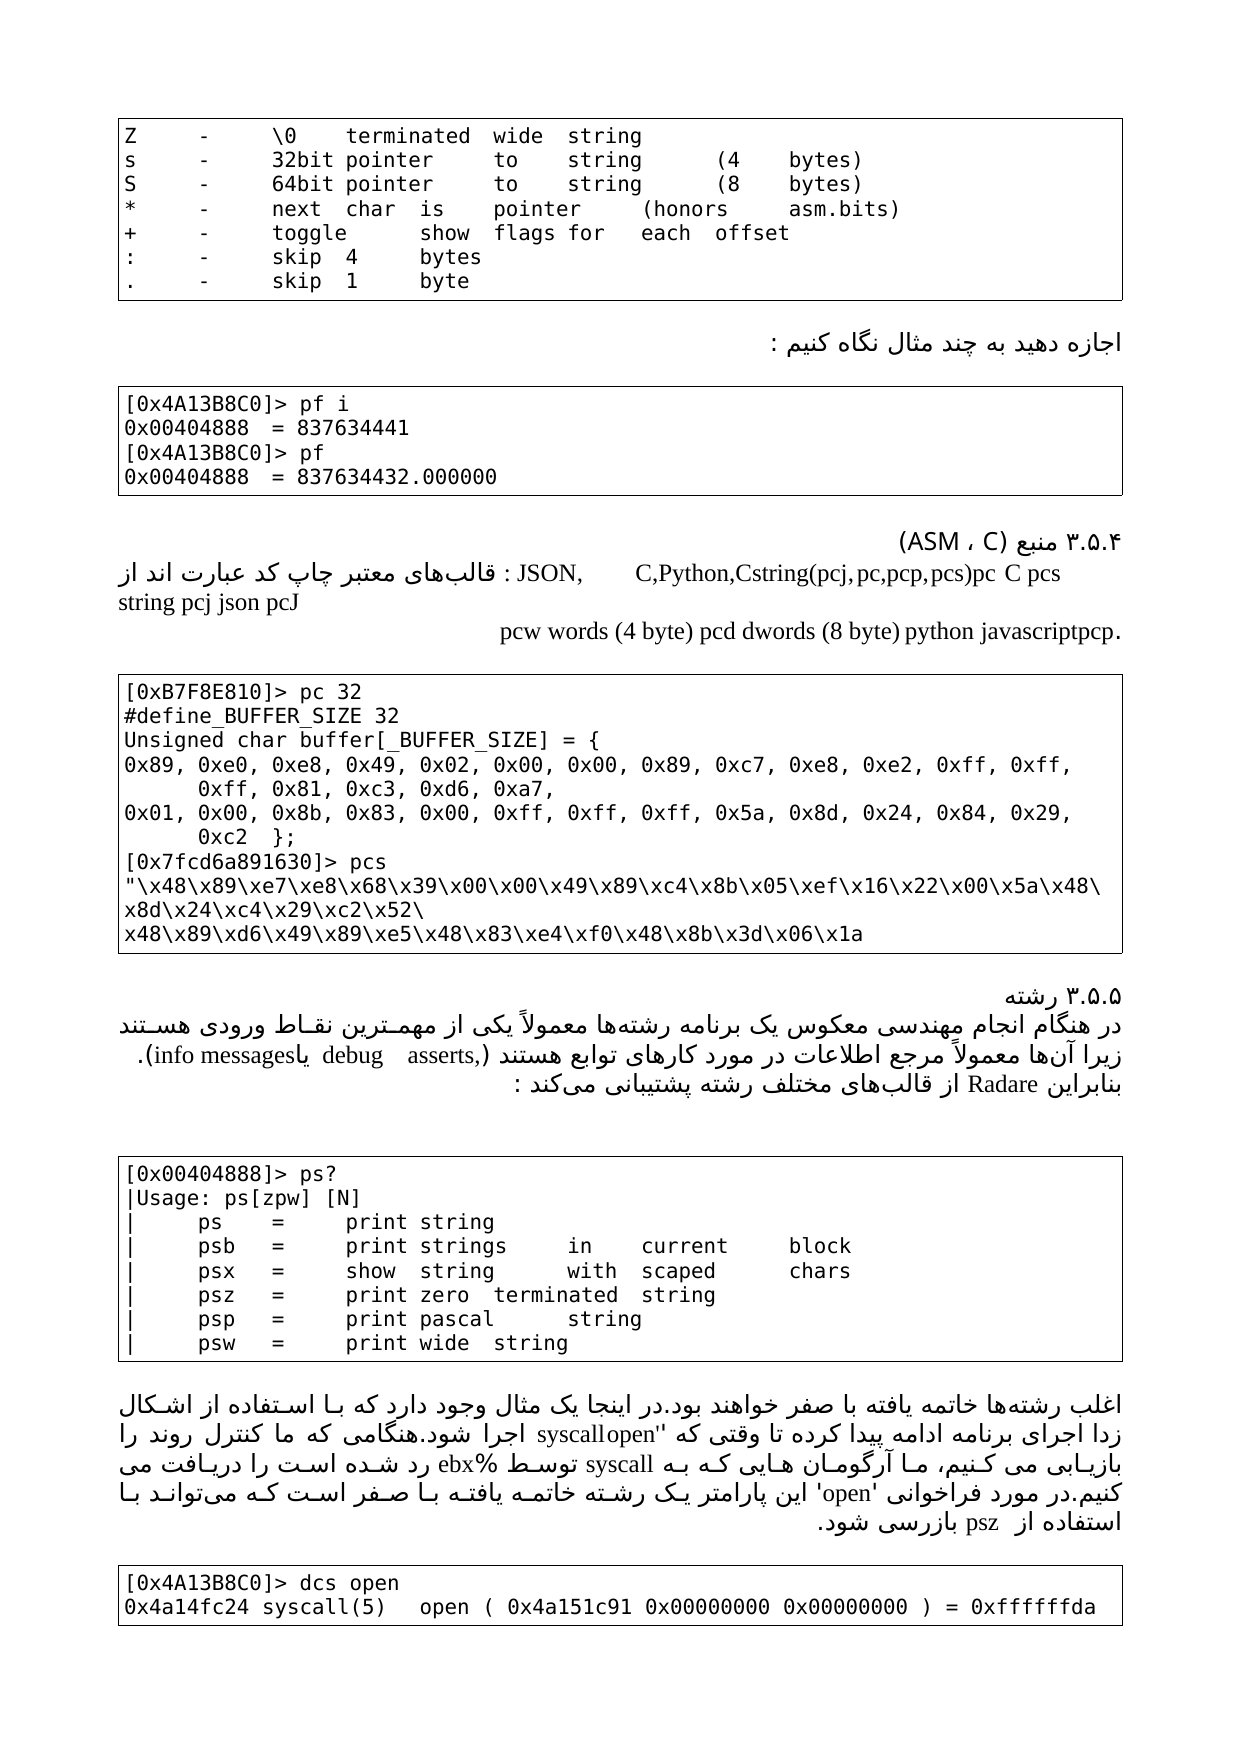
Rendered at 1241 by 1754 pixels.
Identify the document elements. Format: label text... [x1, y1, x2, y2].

text در هنگام انجام مهندسی معکوس یک برنامه رشته‌ها معمولاً یکی از مهمترین نقاط ورودی هستند زیرا آن‌ها معمولاً مرجع اطلاعات در مورد کارهای توابع هستند (asserts, debug یاinfo messages). [118, 1011, 1122, 1069]
text ۳.۵.۵ رشته [118, 981, 1122, 1011]
text بنابراین Radare از قالب‌های مختلف رشته پشتیبانی می‌کند : [118, 1069, 1122, 1098]
table_header [0x4A13B8C0]> dcs open 0x4a14fc24 syscall(5) open ( 0x4a151c91 0x00000000 0x00000000 ) = 0xffffffda [119, 1566, 1122, 1625]
table_header [0xB7F8E810]> pc 32 #define_BUFFER_SIZE 32 Unsigned char buffer[_BUFFER_SIZE] = { 0x89, 0xe0, 0xe8, 0x49, 0x02, 0x00, 0x00, 0x89, 0xc7, 0xe8, 0xe2, 0xff, 0xff, 0xff, 0x81, 0xc3, 0xd6, 0xa7, 0x01, 0x00, 0x8b, 0x83, 0x00, 0xff, 0xff, 0xff, 0x5a, 0x8d, 0x24, 0x84, 0x29, 0xc2 }; [0x7fcd6a891630]> pcs "\x48\x89\xe7\xe8\x68\x39\x00\x00\x49\x89\xc4\x8b\x05\xef\x16\x22\x00\x5a\x48\x8d\x24\xc4\x29\xc2\x52\ x48\x89\xd6\x49\x89\xe5\x48\x83\xe4\xf0\x48\x8b\x3d\x06\x1a [119, 675, 1122, 952]
text قالب‌های معتبر چاپ کد عبارت اند از : JSON, C,Python,Cstring(pcj, pc,pcp, pcs)pc C pcs string pcj json pcJ [118, 558, 1122, 616]
table_header [0x4A13B8C0]> pf i 0x00404888 = 837634441 [0x4A13B8C0]> pf 0x00404888 = 837634432.000000 [119, 387, 1122, 495]
text اغلب رشته‌ها خاتمه یافته با صفر خواهند بود.در اینجا یک مثال وجود دارد که با استفاده از اشکال زدا اجرای برنامه ادامه پیدا کرده تا وقتی که 'open' syscall اجرا شود.هنگامی که ما کنترل روند را بازیابی می کنیم، ما آرگومان هایی که به syscall توسط %ebx رد شده است را دریافت می کنیم.در مورد فراخوانی 'open' این پارامتر یک رشته خاتمه یافته با صفر است که می‌تواند با استفاده از psz بازرسی شود. [118, 1390, 1122, 1537]
text اجازه دهید به چند مثال نگاه کنیم : [118, 328, 1122, 358]
text .javascriptpcp python pcw words (4 byte) pcd dwords (8 byte) [118, 616, 1122, 645]
table_header [0x00404888]> ps? |Usage: ps[zpw] [N] | ps = print string | psb = print strings in current block | psx = show string with scaped chars | psz = print zero terminated string | psp = print pascal string | psw = print wide string [119, 1157, 1122, 1361]
table_header Z - \0 terminated wide string s - 32bit pointer to string (4 bytes) S - 64bit pointer to string (8 bytes) * - next char is pointer (honors asm.bits) + - toggle show flags for each offset : - skip 4 bytes . - skip 1 byte [119, 119, 1122, 299]
text ۳.۵.۴ منبع (ASM ، C) [118, 524, 1122, 558]
